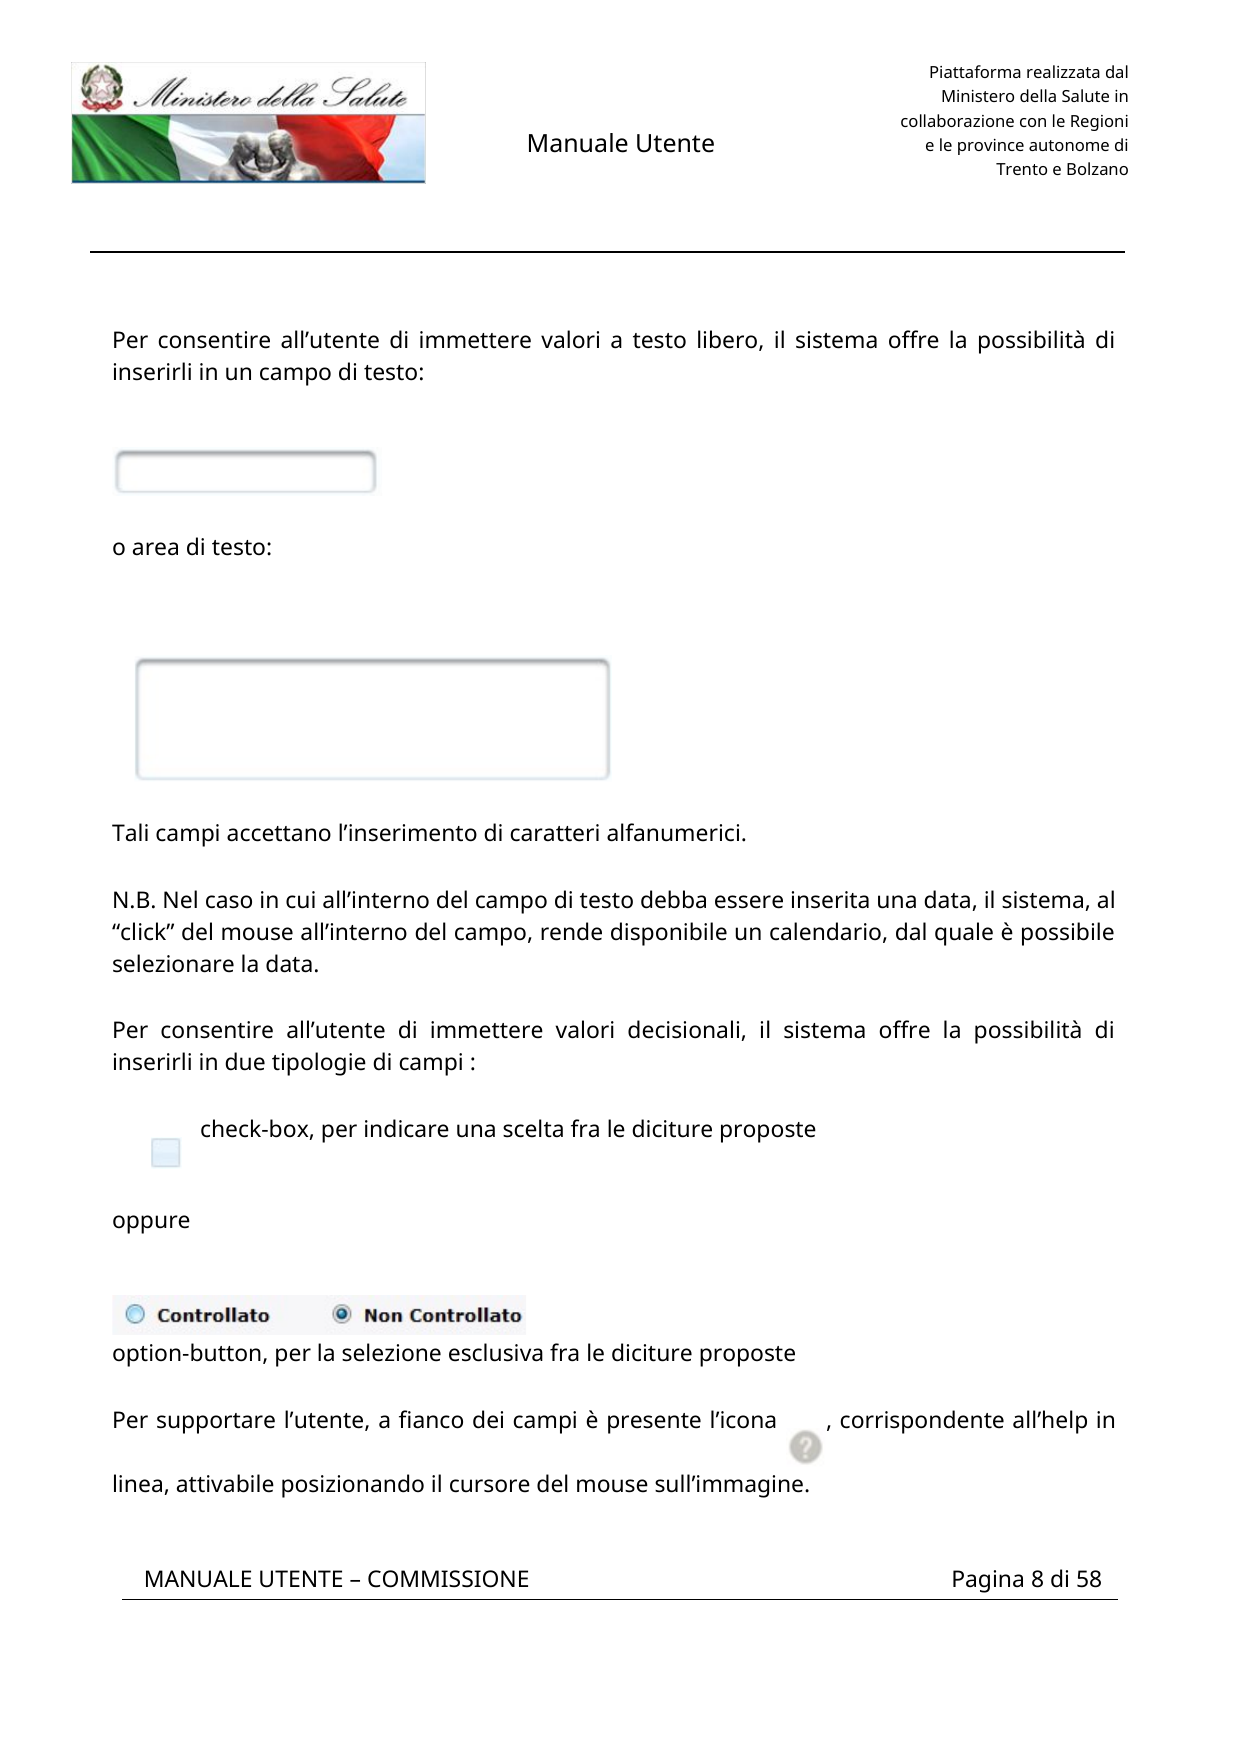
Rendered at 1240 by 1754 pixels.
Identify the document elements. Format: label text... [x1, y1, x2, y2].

text Per consentire all’utente di immettere valori decisionali, il sistema offre la possibilità di inserirli in due tipologie di campi : [112, 1014, 1116, 1077]
text option-button, per la selezione esclusiva fra le diciture proposte [112, 1337, 1172, 1368]
text oppure [112, 1204, 1172, 1235]
text N.B. Nel caso in cui all’interno del campo di testo debba essere inserita una data, il sistema, al “click” del mouse all’interno del campo, rende disponibile un calendario, dal quale è possibile selezionare la data. [112, 884, 1116, 979]
text Per supportare l’utente, a fianco dei campi è presente l’icona , corrispondente all’help in linea, attivabile posizionando il cursore del mouse sull’immagine. [112, 1403, 1116, 1499]
text o area di testo: [112, 531, 1172, 562]
text Tali campi accettano l’inserimento di caratteri alfanumerici. [112, 817, 1116, 848]
text check-box, per indicare una scelta fra le diciture proposte [151, 1113, 1172, 1168]
text Per consentire all’utente di immettere valori a testo libero, il sistema offre la possibilità di inserirli in un campo di testo: [112, 324, 1116, 387]
